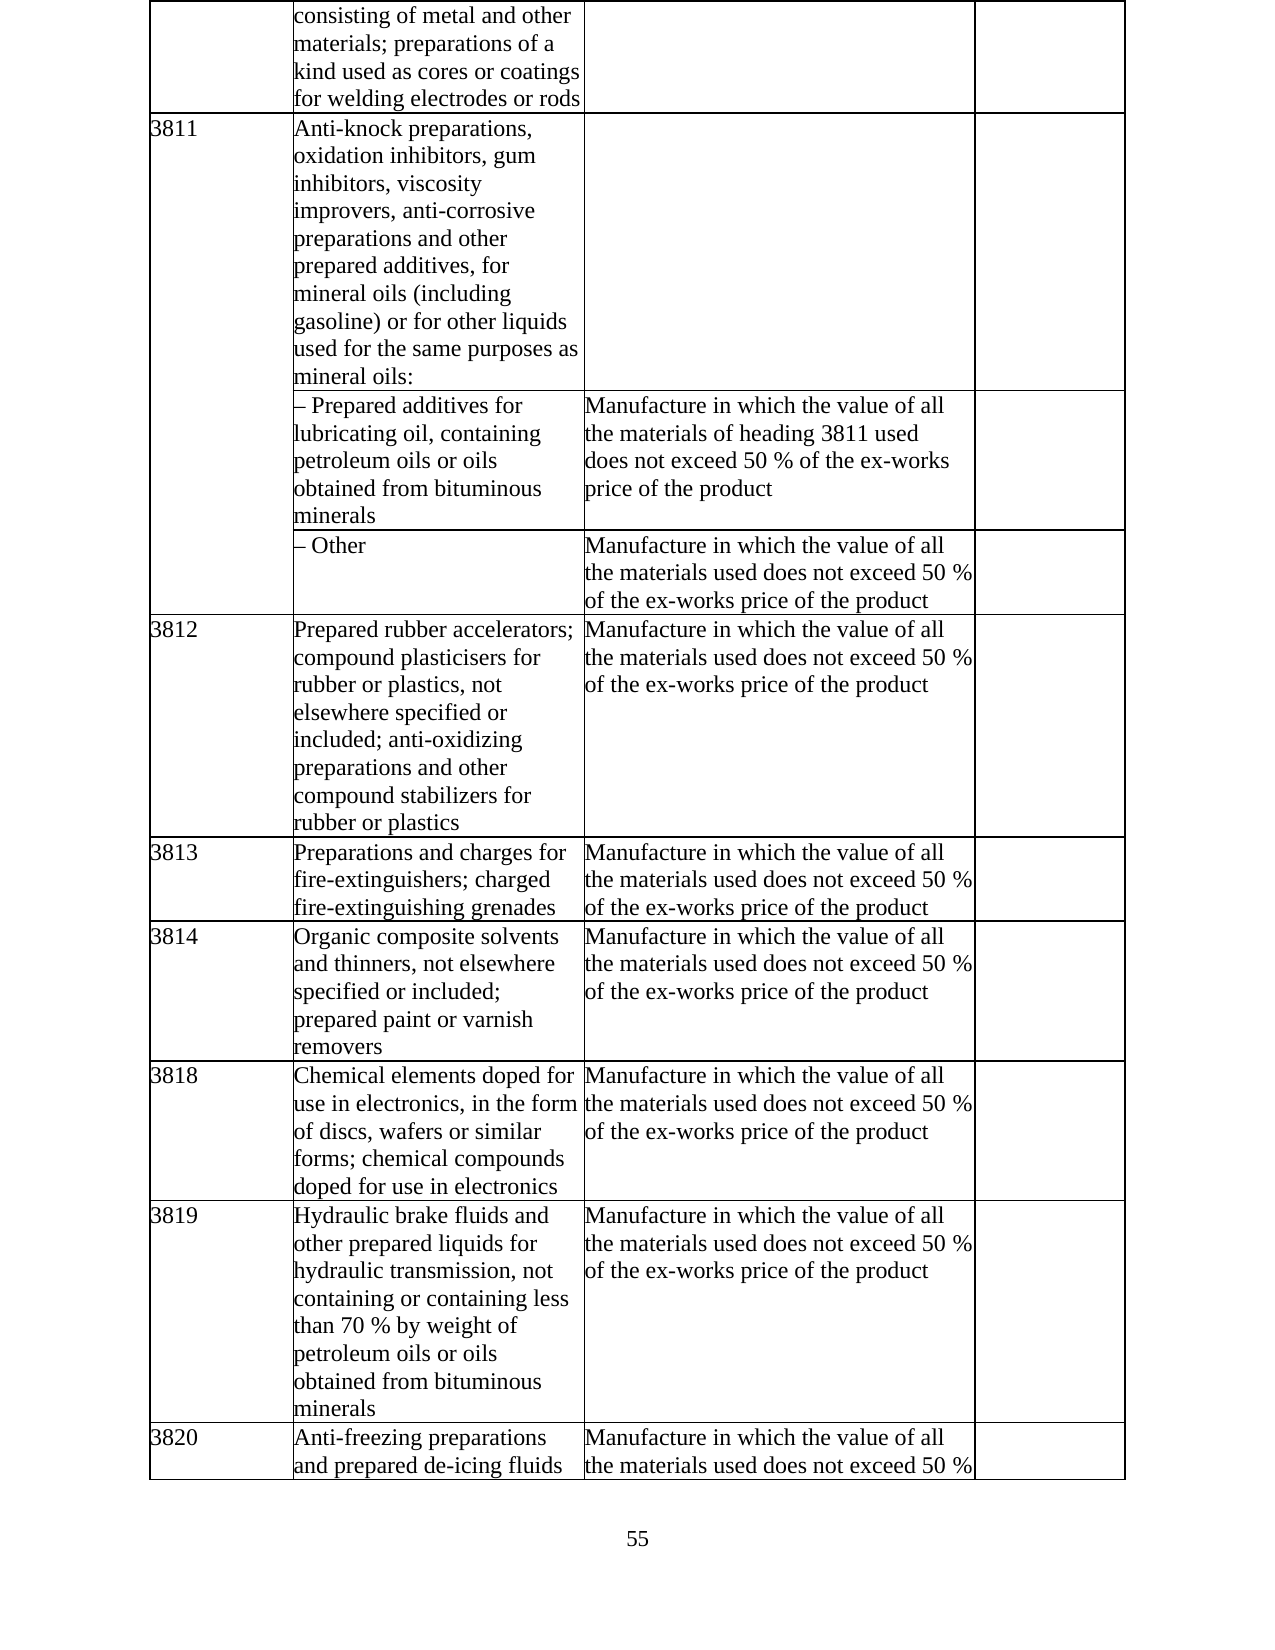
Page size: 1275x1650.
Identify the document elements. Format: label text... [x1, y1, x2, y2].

table_cell Chemical elements doped for use in electronics, in the form of discs, wafers or similar forms; chemical compounds doped for use in electronics [294, 1062, 584, 1199]
table_cell Hydraulic brake fluids and other prepared liquids for hydraulic transmission, not containing or containing less than 70 % by weight of petroleum oils or oils obtained from bituminous minerals [294, 1201, 584, 1422]
table_cell [976, 114, 1124, 389]
table_cell [976, 2, 1124, 112]
table_cell Manufacture in which the value of all the materials used does not exceed 50 % of the ex-works price of the product [585, 838, 974, 920]
table_cell 3819 [151, 1201, 293, 1422]
table_cell 3818 [151, 1062, 293, 1199]
table_cell [151, 2, 293, 112]
table_cell 3811 [151, 114, 293, 613]
table_cell – Prepared additives for lubricating oil, containing petroleum oils or oils obtained from bituminous minerals [294, 391, 584, 529]
table_cell Manufacture in which the value of all the materials used does not exceed 50 % of the ex-works price of the product [585, 615, 974, 836]
table_cell [976, 838, 1124, 920]
table_cell 3820 [151, 1423, 293, 1479]
table_cell Manufacture in which the value of all the materials used does not exceed 50 % [585, 1423, 974, 1479]
table_cell Manufacture in which the value of all the materials used does not exceed 50 % of the ex-works price of the product [585, 1062, 974, 1199]
table_cell Preparations and charges for fire-extinguishers; charged fire-extinguishing grenades [294, 838, 584, 920]
table_cell [976, 391, 1124, 529]
table_cell [585, 114, 974, 389]
table_cell [976, 531, 1124, 613]
table_cell Manufacture in which the value of all the materials used does not exceed 50 % of the ex-works price of the product [585, 1201, 974, 1422]
table_cell consisting of metal and other materials; preparations of a kind used as cores or coatings for welding electrodes or rods [294, 2, 584, 112]
table_cell Prepared rubber accelerators; compound plasticisers for rubber or plastics, not elsewhere specified or included; anti-oxidizing preparations and other compound stabilizers for rubber or plastics [294, 615, 584, 836]
table_cell [976, 1062, 1124, 1199]
table_cell Anti-knock preparations, oxidation inhibitors, gum inhibitors, viscosity improvers, anti-corrosive preparations and other prepared additives, for mineral oils (including gasoline) or for other liquids used for the same purposes as mineral oils: [294, 114, 584, 389]
table_cell Anti-freezing preparations and prepared de-icing fluids [294, 1423, 584, 1479]
table_cell 3814 [151, 922, 293, 1060]
table_cell Organic composite solvents and thinners, not elsewhere specified or included; prepared paint or varnish removers [294, 922, 584, 1060]
table_cell [976, 1423, 1124, 1479]
table_cell [976, 615, 1124, 836]
table_cell 3813 [151, 838, 293, 920]
table_cell [976, 922, 1124, 1060]
table_cell [585, 2, 974, 112]
table_cell [976, 1201, 1124, 1422]
table_cell 3812 [151, 615, 293, 836]
table_cell Manufacture in which the value of all the materials used does not exceed 50 % of the ex-works price of the product [585, 531, 974, 613]
table_cell Manufacture in which the value of all the materials used does not exceed 50 % of the ex-works price of the product [585, 922, 974, 1060]
table_cell Manufacture in which the value of all the materials of heading 3811 used does not exceed 50 % of the ex-works price of the product [585, 391, 974, 529]
table_cell – Other [294, 531, 584, 613]
